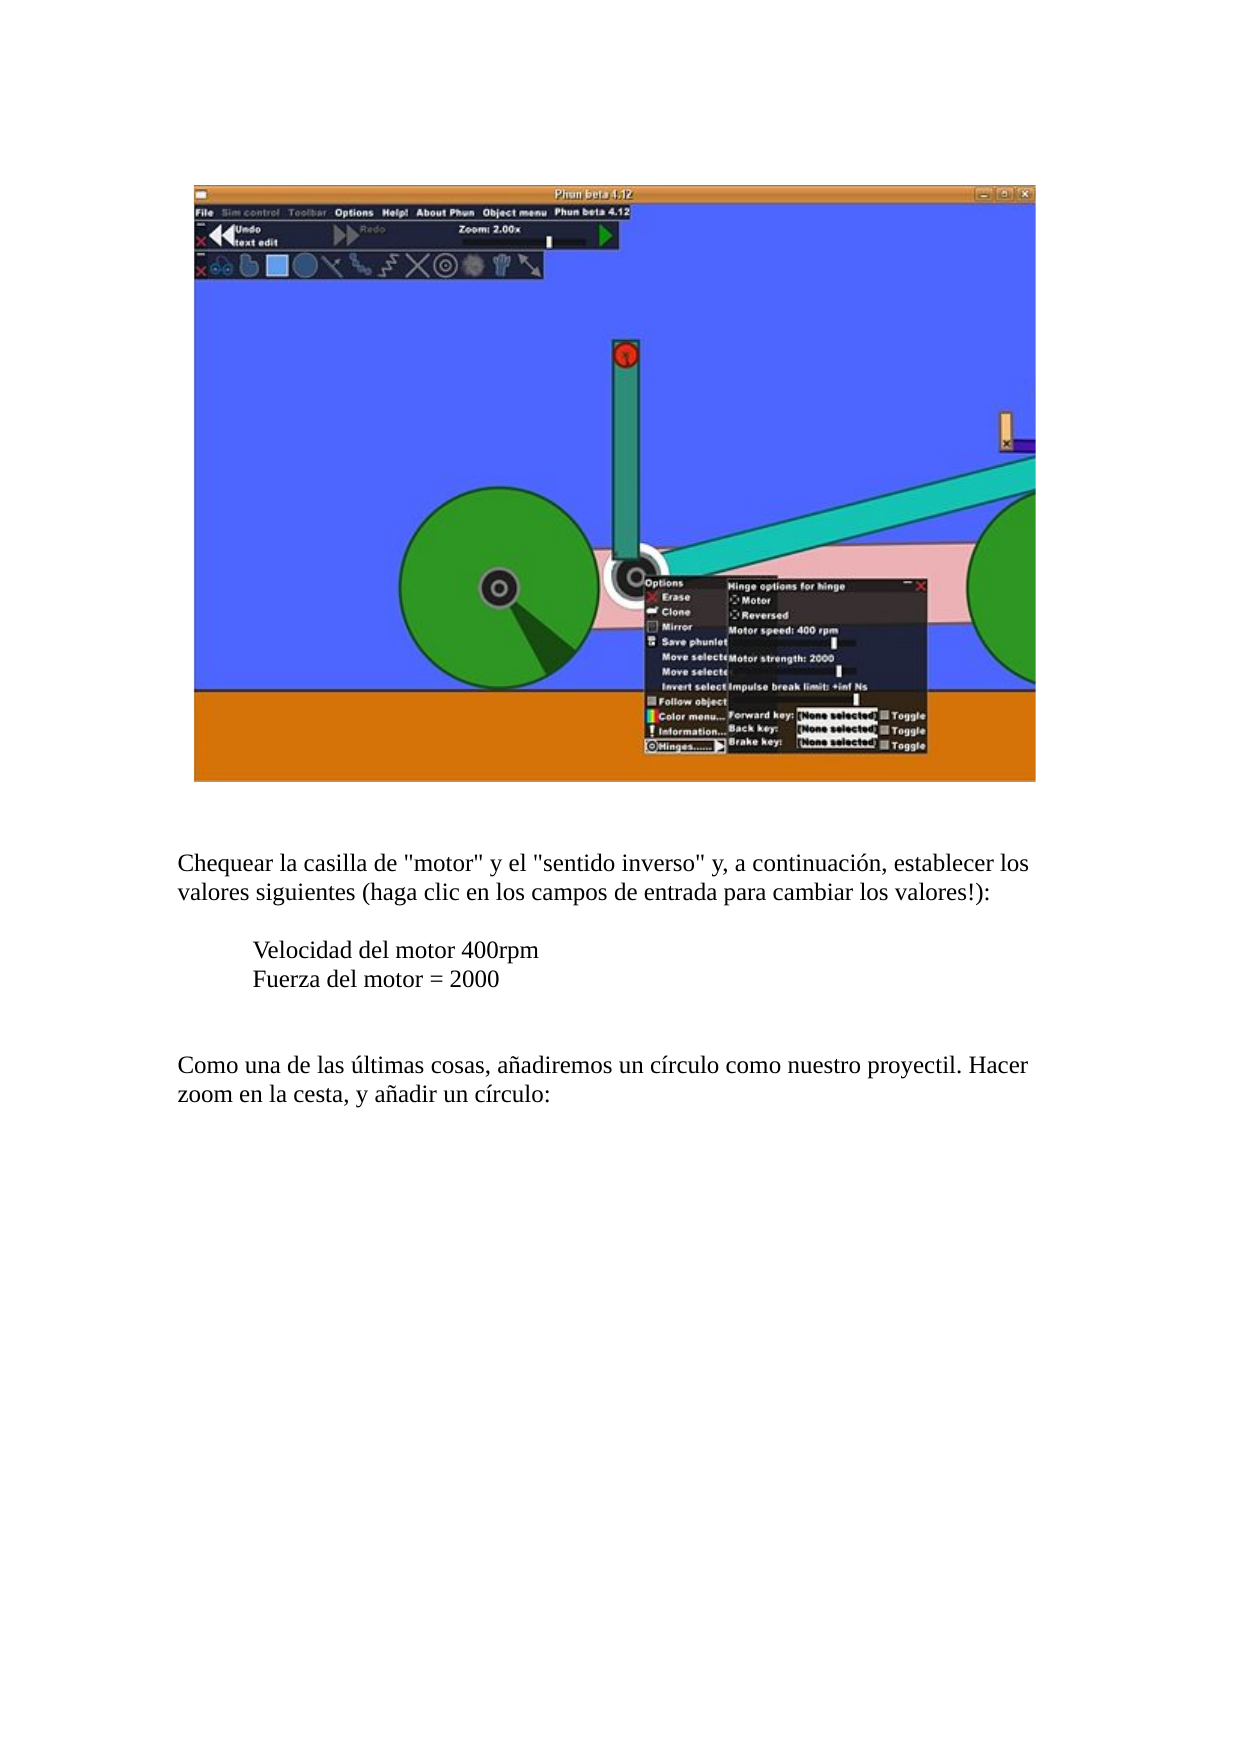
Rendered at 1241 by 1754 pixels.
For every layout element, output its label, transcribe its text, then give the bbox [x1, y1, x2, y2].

picture [193, 185, 1036, 782]
text Chequear la casilla de "motor" y el "sentido inverso" y, a continuación, establecer los valores siguientes (haga clic en los campos de entrada para cambiar los valores!): [177, 819, 1063, 906]
text Como una de las últimas cosas, añadiremos un círculo como nuestro proyectil. Hacer zoom en la cesta, y añadir un círculo: [177, 1022, 1063, 1108]
text Fuerza del motor = 2000 [252, 964, 1063, 992]
text Velocidad del motor 400rpm [252, 935, 1063, 964]
